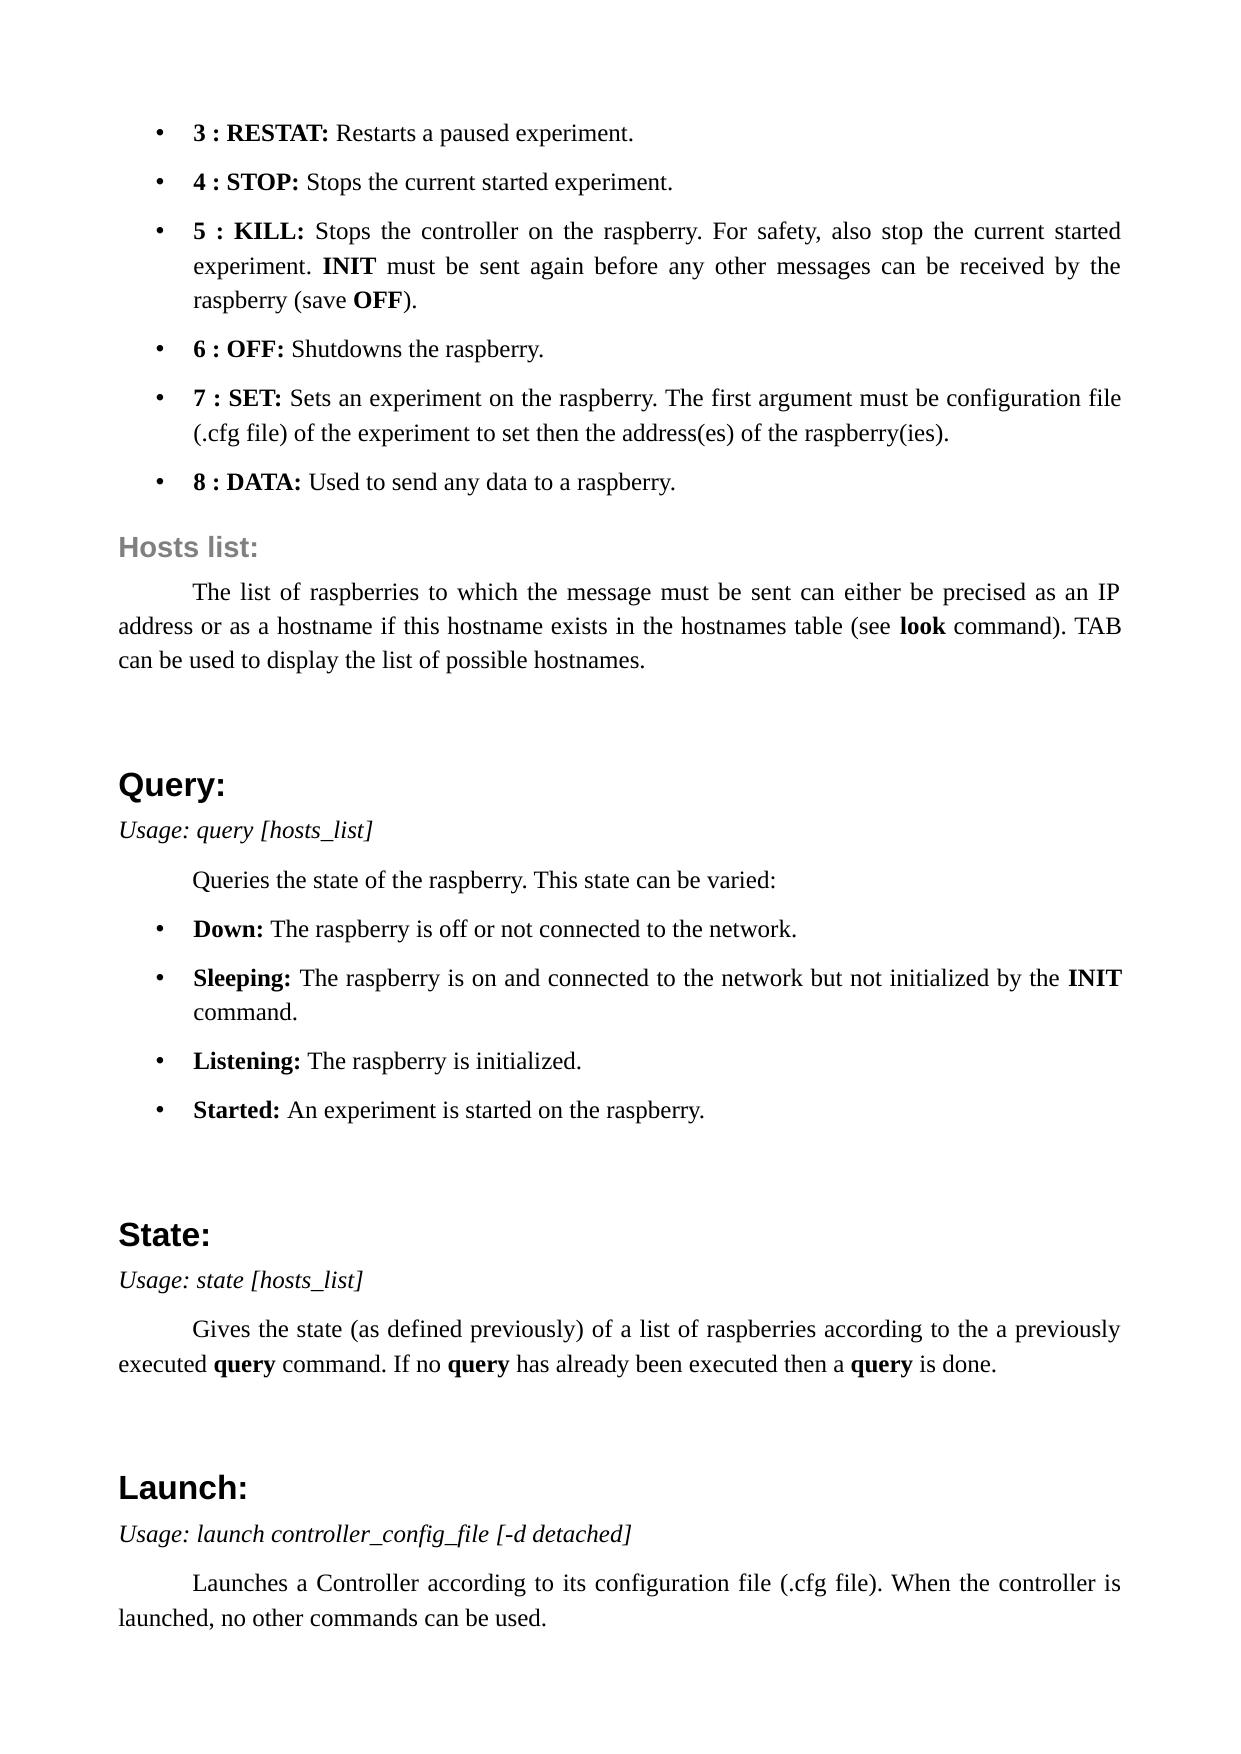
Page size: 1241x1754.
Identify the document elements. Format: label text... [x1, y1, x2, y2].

list Started: An experiment is started on the raspberry. [156, 1095, 1122, 1124]
list Down: The raspberry is off or not connected to the network. [156, 914, 1122, 942]
text Launches a Controller according to its configuration file (.cfg file). When the controller is launched, no other commands can be used. [118, 1568, 1122, 1631]
list 3 : RESTAT: Restarts a paused experiment. [156, 118, 1122, 147]
text Usage: query [hosts_list] [118, 816, 1122, 844]
subtitle Launch: [118, 1468, 1122, 1507]
list 6 : OFF: Shutdowns the raspberry. [156, 334, 1122, 363]
text Usage: state [hosts_list] [118, 1266, 1122, 1294]
text The list of raspberries to which the message must be sent can either be precised as an IP address or as a hostname if this hostname exists in the hostnames table (see look command). TAB can be used to display the list of possible hostnames. [118, 577, 1122, 674]
subtitle State: [118, 1214, 1122, 1253]
list 8 : DATA: Used to send any data to a raspberry. [156, 467, 1122, 496]
text Gives the state (as defined previously) of a list of raspberries according to the a previously executed query command. If no query has already been executed then a query is done. [118, 1314, 1122, 1378]
text Queries the state of the raspberry. This state can be varied: [118, 865, 1122, 893]
subtitle Hosts list: [118, 531, 1122, 564]
list 5 : KILL: Stops the controller on the raspberry. For safety, also stop the current started experiment. INIT must be sent again before any other messages can be received by the raspberry (save OFF). [156, 216, 1122, 314]
text Usage: launch controller_config_file [-d detached] [118, 1519, 1122, 1548]
subtitle Query: [118, 764, 1122, 803]
list Listening: The raspberry is initialized. [156, 1046, 1122, 1075]
list 4 : STOP: Stops the current started experiment. [156, 167, 1122, 196]
list Sleeping: The raspberry is on and connected to the network but not initialized by the INIT command. [156, 963, 1122, 1026]
list 7 : SET: Sets an experiment on the raspberry. The first argument must be configuration file (.cfg file) of the experiment to set then the address(es) of the raspberry(ies). [156, 383, 1122, 447]
